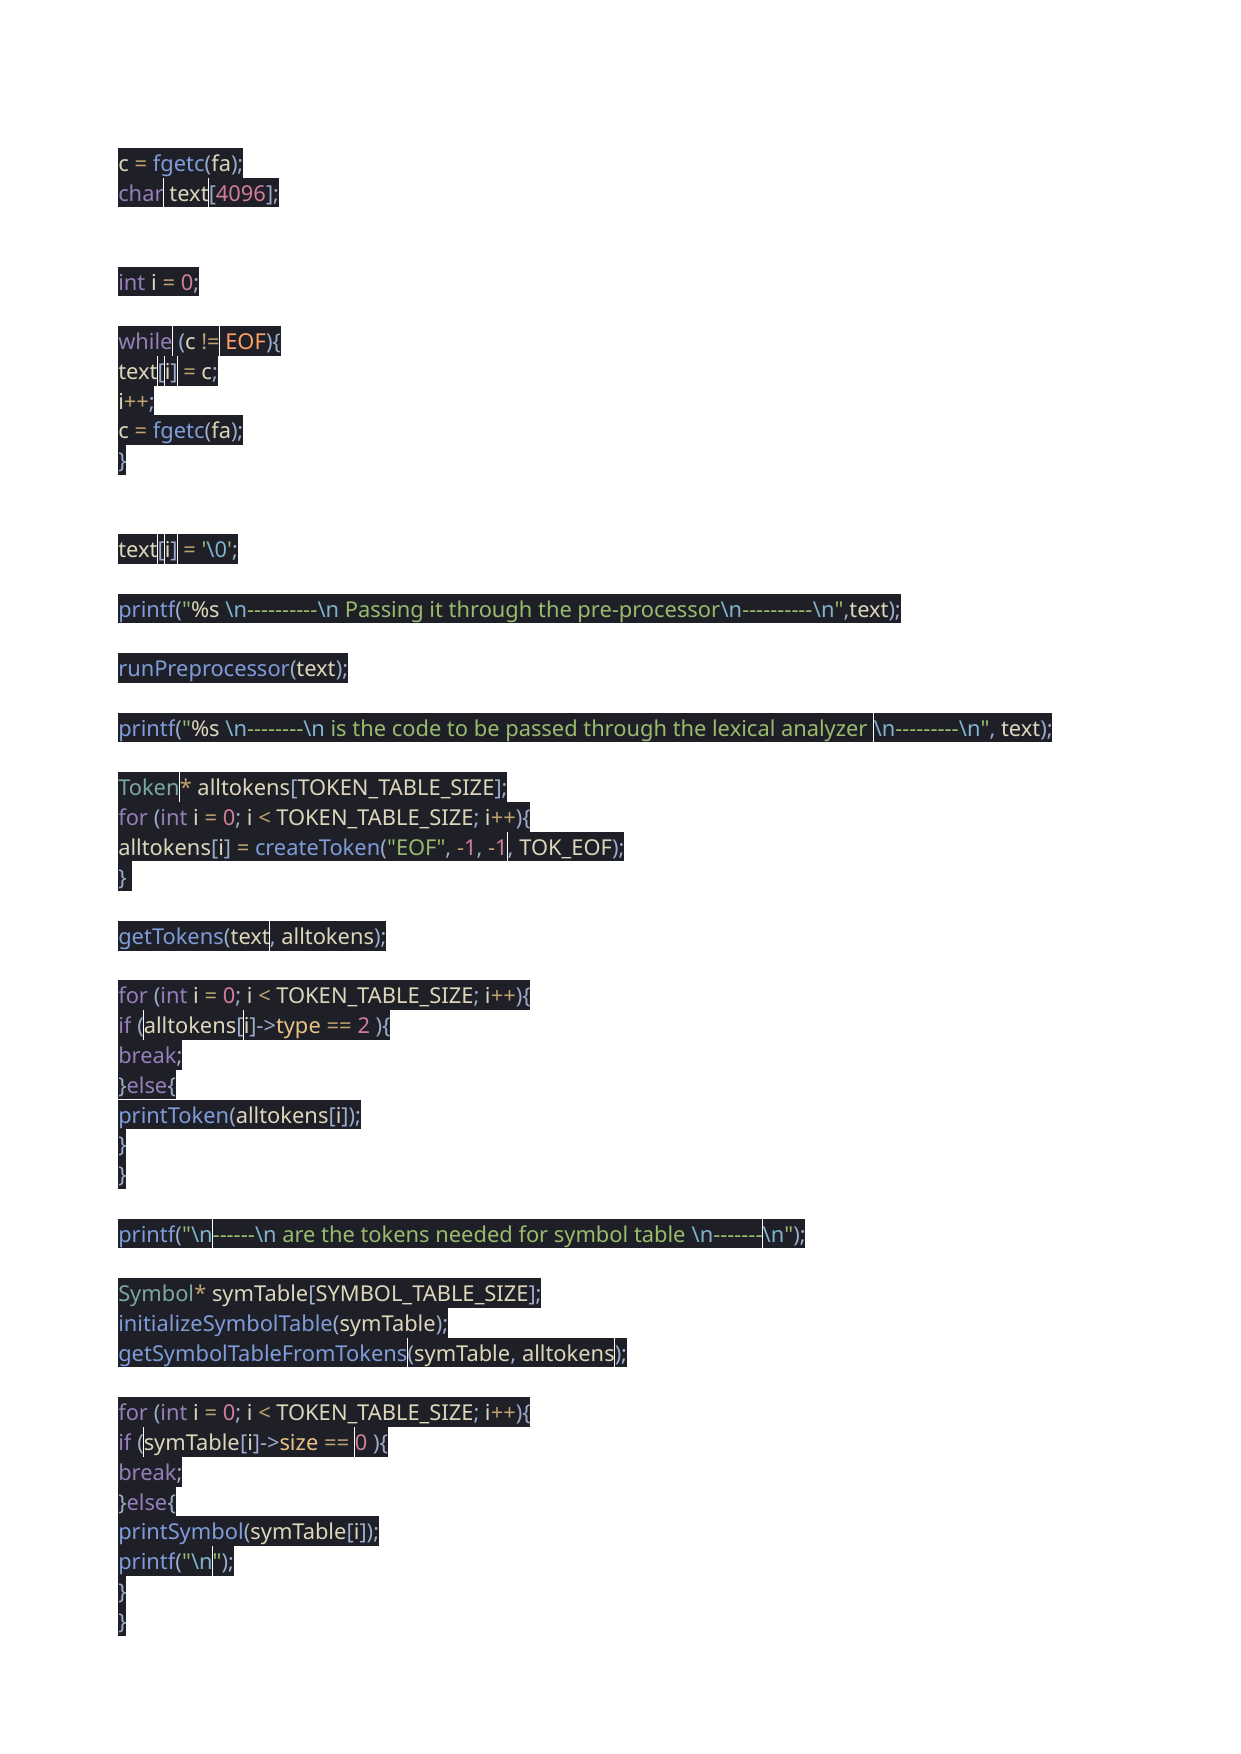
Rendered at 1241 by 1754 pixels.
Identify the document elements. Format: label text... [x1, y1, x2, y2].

text while (c != EOF){ [118, 326, 1122, 356]
text initializeSymbolTable(symTable); [118, 1308, 1122, 1338]
text for (int i = 0; i < TOKEN_TABLE_SIZE; i++){ [118, 802, 1122, 832]
text } [118, 1159, 1122, 1189]
text char text[4096]; [118, 178, 1122, 207]
text if (symTable[i]->size == 0 ){ [118, 1427, 1122, 1457]
text c = fgetc(fa); [118, 148, 1122, 178]
text printToken(alltokens[i]); [118, 1099, 1122, 1129]
text for (int i = 0; i < TOKEN_TABLE_SIZE; i++){ [118, 980, 1122, 1010]
text int i = 0; [118, 267, 1122, 296]
text text[i] = '\0'; [118, 534, 1122, 564]
text } [118, 861, 1122, 891]
text for (int i = 0; i < TOKEN_TABLE_SIZE; i++){ [118, 1397, 1122, 1427]
text alltokens[i] = createToken("EOF", -1, -1, TOK_EOF); [118, 832, 1122, 861]
text break; [118, 1457, 1122, 1487]
text runPreprocessor(text); [118, 653, 1122, 683]
text }else{ [118, 1487, 1122, 1516]
text }else{ [118, 1070, 1122, 1099]
text Symbol* symTable[SYMBOL_TABLE_SIZE]; [118, 1278, 1122, 1308]
text printf("%s \n--------\n is the code to be passed through the lexical analyzer \n---------\n", text); [118, 713, 1122, 742]
text text[i] = c; [118, 356, 1122, 386]
text } [118, 1606, 1122, 1636]
text printSymbol(symTable[i]); [118, 1516, 1122, 1546]
text } [118, 1576, 1122, 1606]
text } [118, 1129, 1122, 1159]
text if (alltokens[i]->type == 2 ){ [118, 1010, 1122, 1040]
text getSymbolTableFromTokens(symTable, alltokens); [118, 1338, 1122, 1367]
text Token* alltokens[TOKEN_TABLE_SIZE]; [118, 772, 1122, 802]
text getTokens(text, alltokens); [118, 921, 1122, 951]
text c = fgetc(fa); [118, 415, 1122, 445]
text i++; [118, 386, 1122, 415]
text break; [118, 1040, 1122, 1070]
text printf("\n"); [118, 1546, 1122, 1576]
text printf("%s \n----------\n Passing it through the pre-processor\n----------\n",text); [118, 594, 1122, 623]
text printf("\n------\n are the tokens needed for symbol table \n-------\n"); [118, 1219, 1122, 1248]
text } [118, 445, 1122, 475]
